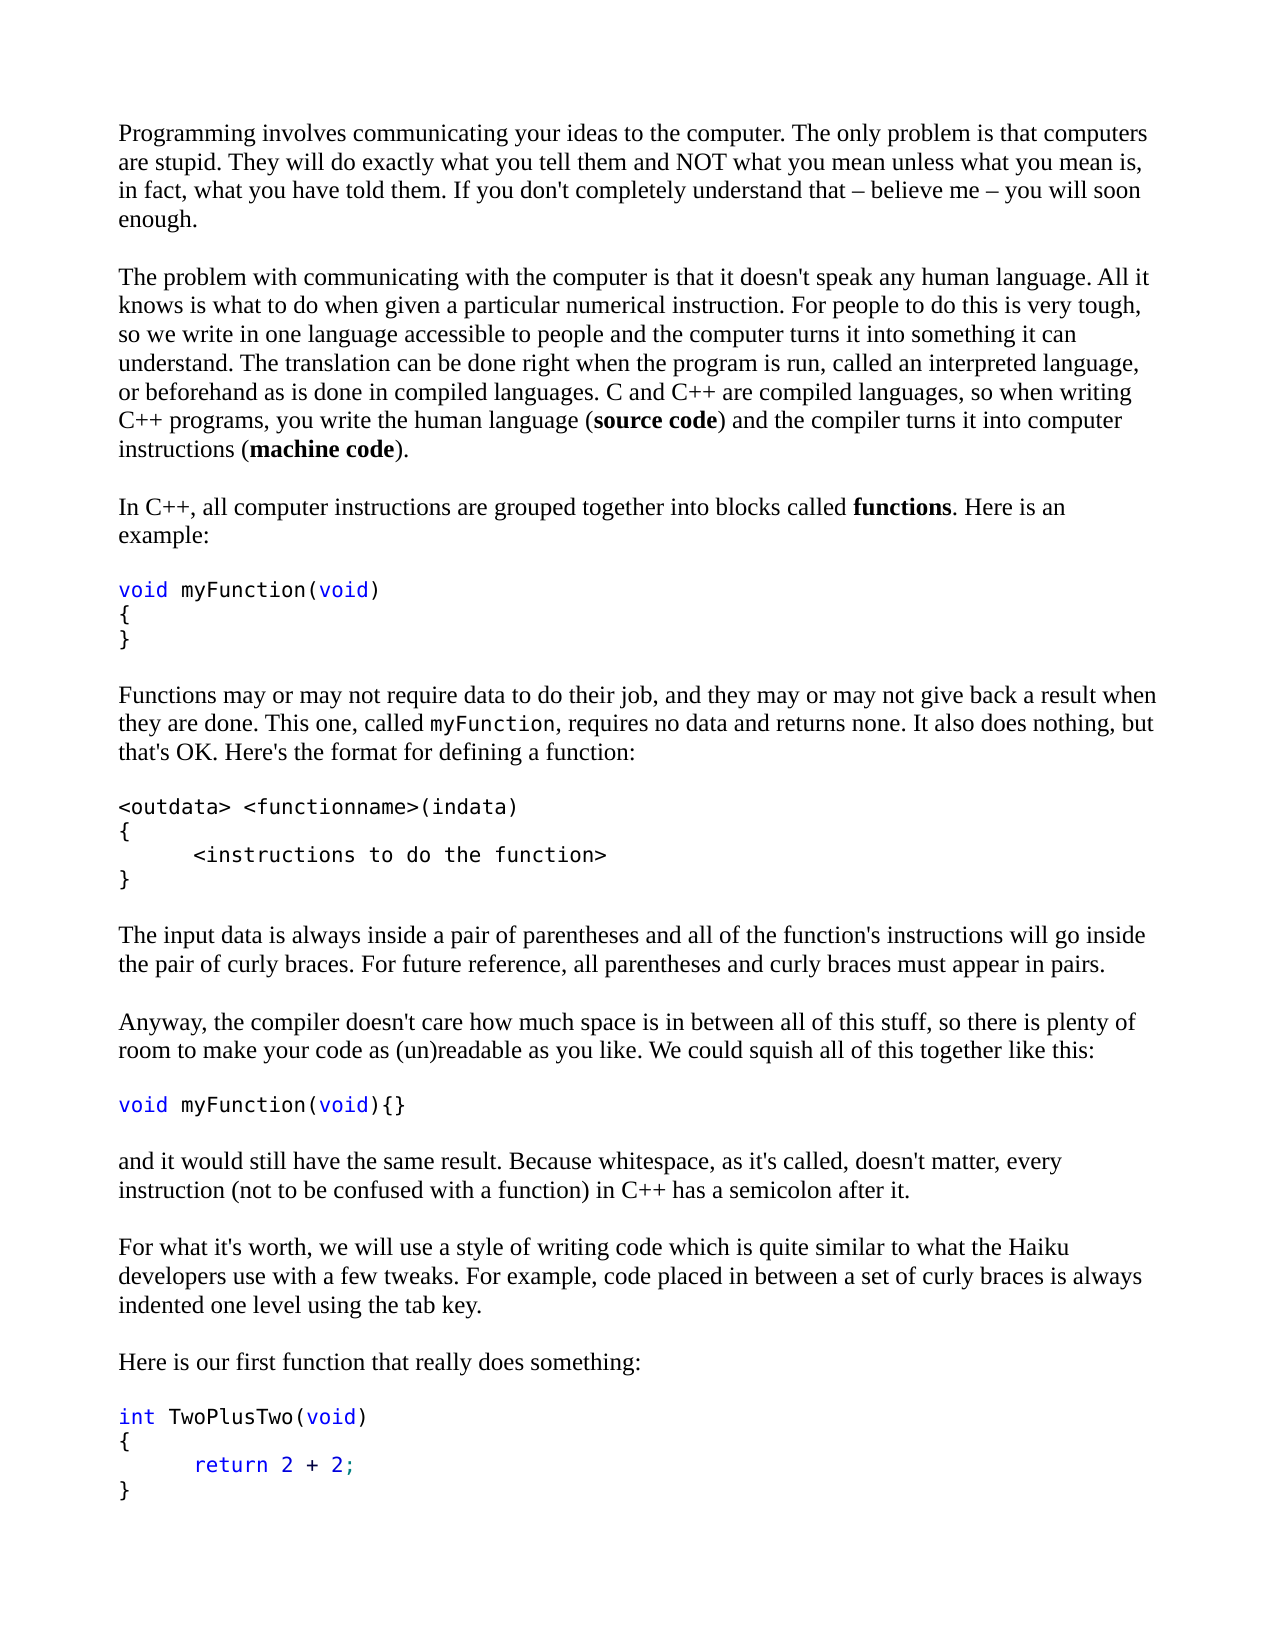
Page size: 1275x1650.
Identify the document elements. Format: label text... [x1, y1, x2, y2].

text } [118, 1478, 1157, 1502]
text In C++, all computer instructions are grouped together into blocks called functions. Here is an example: [118, 492, 1157, 549]
text { [118, 602, 1157, 627]
text <outdata> <functionname>(indata) [118, 795, 1157, 819]
text <instructions to do the function> [118, 843, 1157, 867]
text For what it's worth, we will use a style of writing code which is quite similar to what the Haiku developers use with a few tweaks. For example, code placed in between a set of curly braces is always indented one level using the tab key. [118, 1232, 1157, 1318]
text Anyway, the compiler doesn't care how much space is in between all of this stuff, so there is plenty of room to make your code as (un)readable as you like. We could squish all of this together like this: [118, 1007, 1157, 1064]
text void myFunction(void){} [118, 1093, 1157, 1117]
text } [118, 867, 1157, 892]
text The problem with communicating with the computer is that it doesn't speak any human language. All it knows is what to do when given a particular numerical instruction. For people to do this is very tough, so we write in one language accessible to people and the computer turns it into something it can understand. The translation can be done right when the program is run, called an interpreted language, or beforehand as is done in compiled languages. C and C++ are compiled languages, so when writing C++ programs, you write the human language (source code) and the compiler turns it into computer instructions (machine code). [118, 262, 1157, 463]
text { [118, 1429, 1157, 1453]
text Functions may or may not require data to do their job, and they may or may not give back a result when they are done. This one, called myFunction, requires no data and returns none. It also does nothing, but that's OK. Here's the format for defining a function: [118, 680, 1157, 766]
text Programming involves communicating your ideas to the computer. The only problem is that computers are stupid. They will do exactly what you tell them and NOT what you mean unless what you mean is, in fact, what you have told them. If you don't completely understand that – believe me – you will soon enough. [118, 118, 1157, 233]
text int TwoPlusTwo(void) [118, 1405, 1157, 1429]
text Here is our first function that really does something: [118, 1347, 1157, 1376]
text void myFunction(void) [118, 578, 1157, 602]
text return 2 + 2; [118, 1453, 1157, 1478]
text and it would still have the same result. Because whitespace, as it's called, doesn't matter, every instruction (not to be confused with a function) in C++ has a semicolon after it. [118, 1146, 1157, 1203]
text { [118, 819, 1157, 843]
text The input data is always inside a pair of parentheses and all of the function's instructions will go inside the pair of curly braces. For future reference, all parentheses and curly braces must appear in pairs. [118, 921, 1157, 978]
text } [118, 627, 1157, 651]
